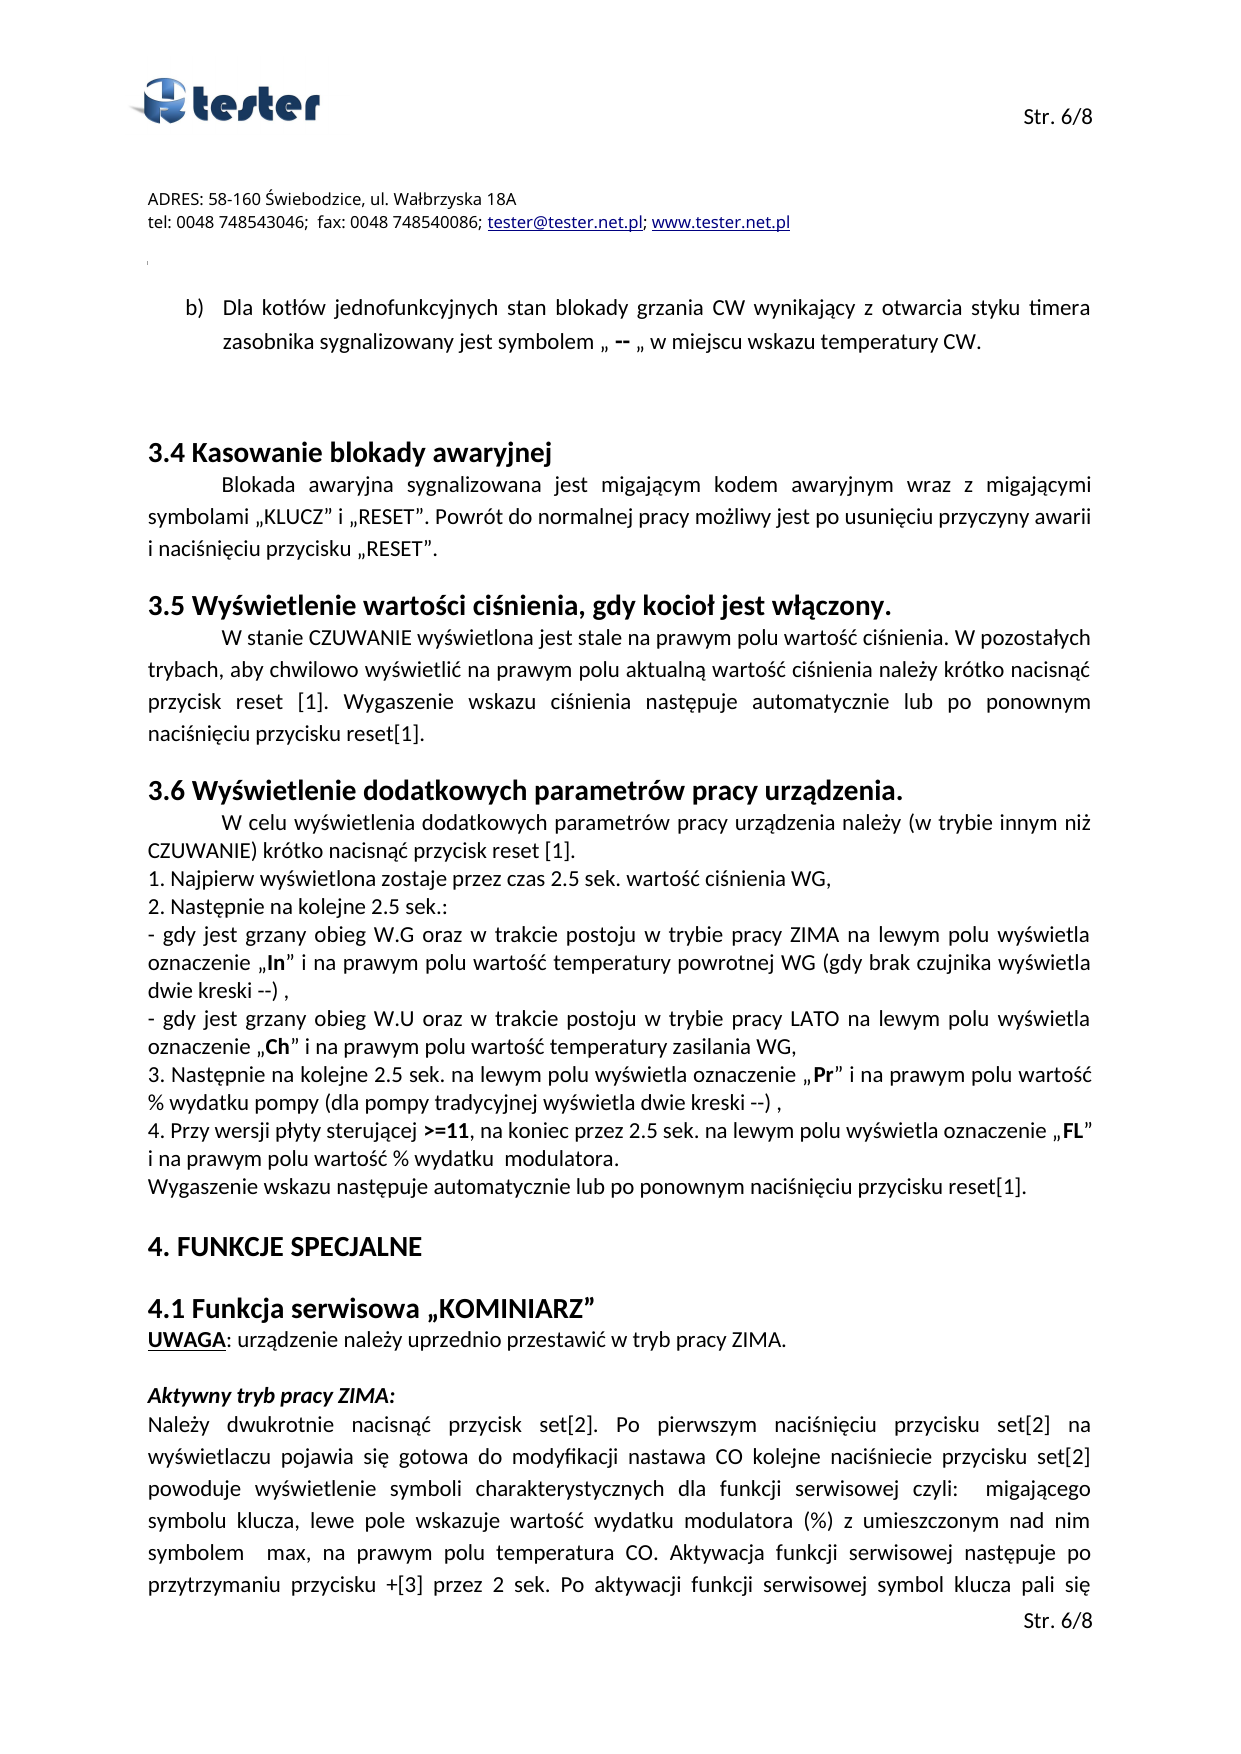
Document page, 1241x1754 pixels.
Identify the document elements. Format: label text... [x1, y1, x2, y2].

text 3. Następnie na kolejne 2.5 sek. na lewym polu wyświetla oznaczenie „Pr” i na prawym polu wartość % wydatku pompy (dla pompy tradycyjnej wyświetla dwie kreski --) , [148, 1060, 1093, 1116]
text 4. Przy wersji płyty sterującej >=11, na koniec przez 2.5 sek. na lewym polu wyświetla oznaczenie „FL” i na prawym polu wartość % wydatku modulatora. [148, 1116, 1093, 1172]
text 4. FUNKCJE SPECJALNE [148, 1228, 1093, 1264]
text 4.1 Funkcja serwisowa „KOMINIARZ” [148, 1290, 1093, 1326]
text W celu wyświetlenia dodatkowych parametrów pracy urządzenia należy (w trybie innym niż CZUWANIE) krótko nacisnąć przycisk reset [1]. [148, 808, 1093, 864]
text 3.4 Kasowanie blokady awaryjnej [148, 434, 1093, 470]
text 2. Następnie na kolejne 2.5 sek.: [148, 892, 1093, 920]
text 3.5 Wyświetlenie wartości ciśnienia, gdy kocioł jest włączony. [148, 587, 1093, 623]
text W stanie CZUWANIE wyświetlona jest stale na prawym polu wartość ciśnienia. W pozostałych trybach, aby chwilowo wyświetlić na prawym polu aktualną wartość ciśnienia należy krótko nacisnąć przycisk reset [1]. Wygaszenie wskazu ciśnienia następuje automatycznie lub po ponownym naciśnięciu przycisku reset[1]. [148, 623, 1093, 747]
text Wygaszenie wskazu następuje automatycznie lub po ponownym naciśnięciu przycisku reset[1]. [148, 1172, 1093, 1200]
list Dla kotłów jednofunkcyjnych stan blokady grzania CW wynikający z otwarcia styku timera zasobnika sygnalizowany jest symbolem „ -- „ w miejscu wskazu temperatury CW. [185, 293, 1093, 356]
text 3.6 Wyświetlenie dodatkowych parametrów pracy urządzenia. [148, 772, 1093, 808]
text Aktywny tryb pracy ZIMA: [148, 1382, 1093, 1410]
text - gdy jest grzany obieg W.U oraz w trakcie postoju w trybie pracy LATO na lewym polu wyświetla oznaczenie „Ch” i na prawym polu wartość temperatury zasilania WG, [148, 1004, 1093, 1060]
text - gdy jest grzany obieg W.G oraz w trakcie postoju w trybie pracy ZIMA na lewym polu wyświetla oznaczenie „In” i na prawym polu wartość temperatury powrotnej WG (gdy brak czujnika wyświetla dwie kreski --) , [148, 920, 1093, 1004]
text Blokada awaryjna sygnalizowana jest migającym kodem awaryjnym wraz z migającymi symbolami „KLUCZ” i „RESET”. Powrót do normalnej pracy możliwy jest po usunięciu przyczyny awarii i naciśnięciu przycisku „RESET”. [148, 470, 1093, 562]
text Należy dwukrotnie nacisnąć przycisk set[2]. Po pierwszym naciśnięciu przycisku set[2] na wyświetlaczu pojawia się gotowa do modyfikacji nastawa CO kolejne naciśniecie przycisku set[2] powoduje wyświetlenie symboli charakterystycznych dla funkcji serwisowej czyli: migającego symbolu klucza, lewe pole wskazuje wartość wydatku modulatora (%) z umieszczonym nad nim symbolem max, na prawym polu temperatura CO. Aktywacja funkcji serwisowej następuje po przytrzymaniu przycisku +[3] przez 2 sek. Po aktywacji funkcji serwisowej symbol klucza pali się [148, 1410, 1093, 1599]
text 1. Najpierw wyświetlona zostaje przez czas 2.5 sek. wartość ciśnienia WG, [148, 864, 1093, 892]
text UWAGA: urządzenie należy uprzednio przestawić w tryb pracy ZIMA. [148, 1326, 1093, 1354]
